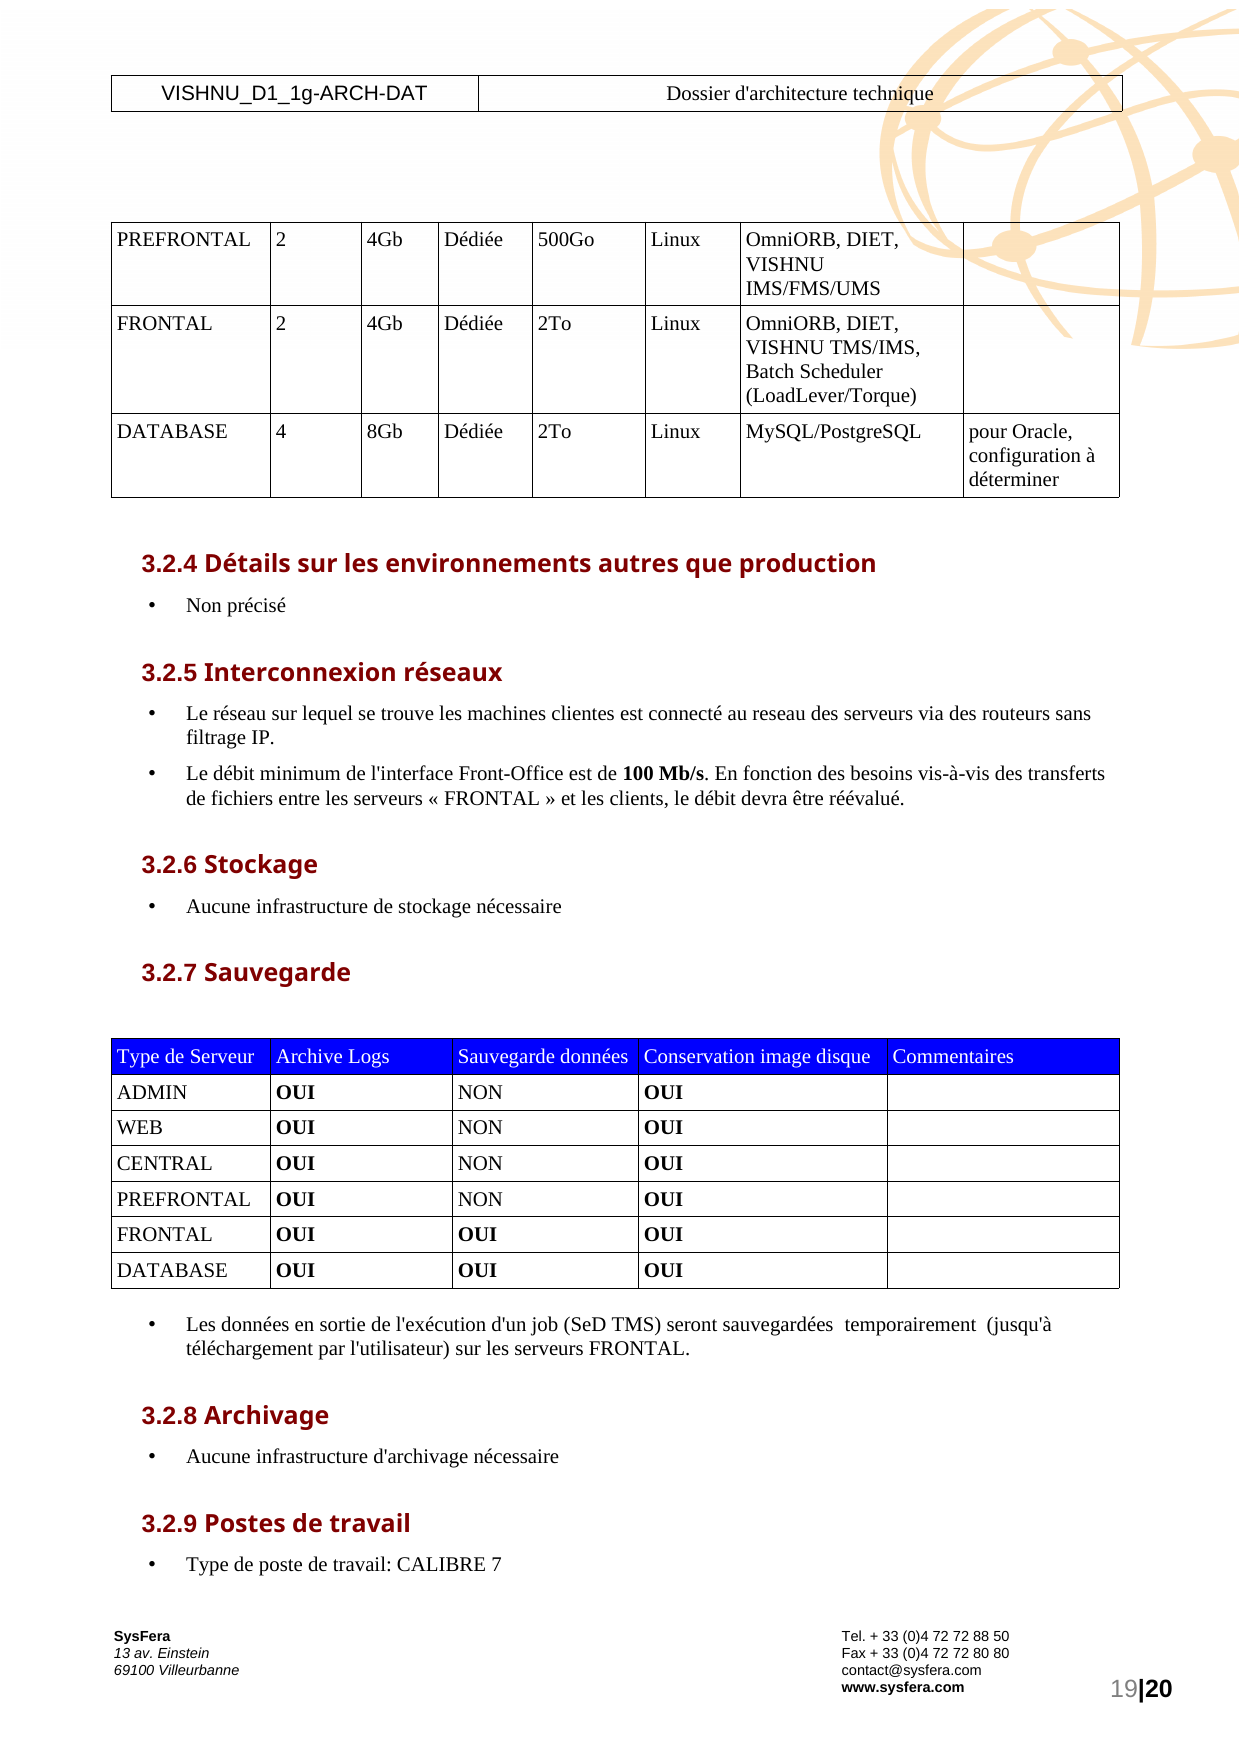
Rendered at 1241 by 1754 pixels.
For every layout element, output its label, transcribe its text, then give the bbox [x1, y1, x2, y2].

table_cell [888, 1075, 1119, 1109]
picture [271, 223, 361, 305]
picture [439, 223, 532, 305]
picture [362, 223, 438, 305]
table_cell OUI [271, 1146, 452, 1181]
table_header Sauvegarde données [453, 1039, 638, 1074]
table_cell CENTRAL [112, 1146, 270, 1181]
picture [362, 306, 438, 349]
picture [741, 306, 963, 349]
table_cell OUI [271, 1253, 452, 1288]
subtitle Postes de travail [134, 1506, 1122, 1539]
table_cell 2To [533, 414, 645, 497]
table_cell [964, 351, 1119, 413]
table_cell ADMIN [112, 1075, 270, 1109]
table_cell OUI [639, 1111, 887, 1145]
list Aucune infrastructure d'archivage nécessaire [148, 1444, 1122, 1468]
table_cell 2To [533, 351, 645, 413]
table_cell OUI [453, 1253, 638, 1288]
table_cell NON [453, 1182, 638, 1216]
table_cell pour Oracle, configuration à déterminer [964, 414, 1119, 497]
table_cell [888, 1217, 1119, 1252]
subtitle Interconnexion réseaux [134, 654, 1122, 688]
table_cell [888, 1182, 1119, 1216]
table_cell WEB [112, 1111, 270, 1145]
table_cell 4 [271, 414, 361, 497]
table_cell PREFRONTAL [112, 1182, 270, 1216]
table_cell DATABASE [112, 1253, 270, 1288]
picture [439, 306, 532, 349]
picture [741, 223, 963, 305]
list Type de poste de travail: CALIBRE 7 [148, 1552, 1122, 1576]
table_cell [888, 1111, 1119, 1145]
table_header Conservation image disque [639, 1039, 887, 1074]
list Le débit minimum de l'interface Front-Office est de 100 Mb/s. En fonction des besoins vis-à-vis des transferts de fichiers entre les serveurs « FRONTAL » et les clients, le débit devra être réévalué. [148, 761, 1122, 809]
table_header Type de Serveur [112, 1039, 270, 1074]
table_cell 2 [271, 351, 361, 413]
picture [964, 223, 1119, 305]
list Non précisé [148, 593, 1122, 617]
table_cell OUI [639, 1075, 887, 1109]
table_cell MySQL/PostgreSQL [741, 414, 963, 497]
picture [112, 306, 270, 349]
table_cell NON [453, 1075, 638, 1109]
table_cell [888, 1253, 1119, 1288]
table_cell OUI [271, 1217, 452, 1252]
table_cell [888, 1146, 1119, 1181]
table_cell NON [453, 1111, 638, 1145]
table_cell OUI [453, 1217, 638, 1252]
subtitle Stockage [134, 847, 1122, 881]
picture [533, 306, 645, 349]
picture [112, 223, 270, 305]
table_cell OUI [639, 1182, 887, 1216]
table_cell OmniORB, DIET, VISHNU TMS/IMS, Batch Scheduler (LoadLever/Torque) [741, 351, 963, 413]
picture [964, 306, 1119, 349]
picture [1, 9, 1239, 349]
table_cell OUI [271, 1075, 452, 1109]
picture [533, 223, 645, 305]
table_cell Dédiée [439, 351, 532, 413]
table_cell FRONTAL [112, 1217, 270, 1252]
picture [646, 223, 740, 305]
table_cell OUI [639, 1217, 887, 1252]
subtitle Détails sur les environnements autres que production [134, 546, 1122, 580]
table_header Commentaires [888, 1039, 1119, 1074]
table_cell 4Gb [362, 351, 438, 413]
subtitle Sauvegarde [134, 955, 1122, 989]
table_cell Dédiée [439, 414, 532, 497]
table_cell OUI [271, 1182, 452, 1216]
picture [271, 306, 361, 349]
table_cell NON [453, 1146, 638, 1181]
table_cell DATABASE [112, 414, 270, 497]
table_cell 8Gb [362, 414, 438, 497]
table_cell OUI [639, 1253, 887, 1288]
list Aucune infrastructure de stockage nécessaire [148, 893, 1122, 918]
table_cell Linux [646, 351, 740, 413]
list Le réseau sur lequel se trouve les machines clientes est connecté au reseau des serveurs via des routeurs sans filtrage IP. [148, 701, 1122, 749]
table_cell OUI [271, 1111, 452, 1145]
picture [646, 306, 740, 349]
subtitle Archivage [134, 1397, 1122, 1431]
table_header Archive Logs [271, 1039, 452, 1074]
table_cell Linux [646, 414, 740, 497]
table_cell FRONTAL [112, 351, 270, 413]
table_cell OUI [639, 1146, 887, 1181]
list Les données en sortie de l'exécution d'un job (SeD TMS) seront sauvegardées temporairement (jusqu'à téléchargement par l'utilisateur) sur les serveurs FRONTAL. [148, 1312, 1122, 1360]
